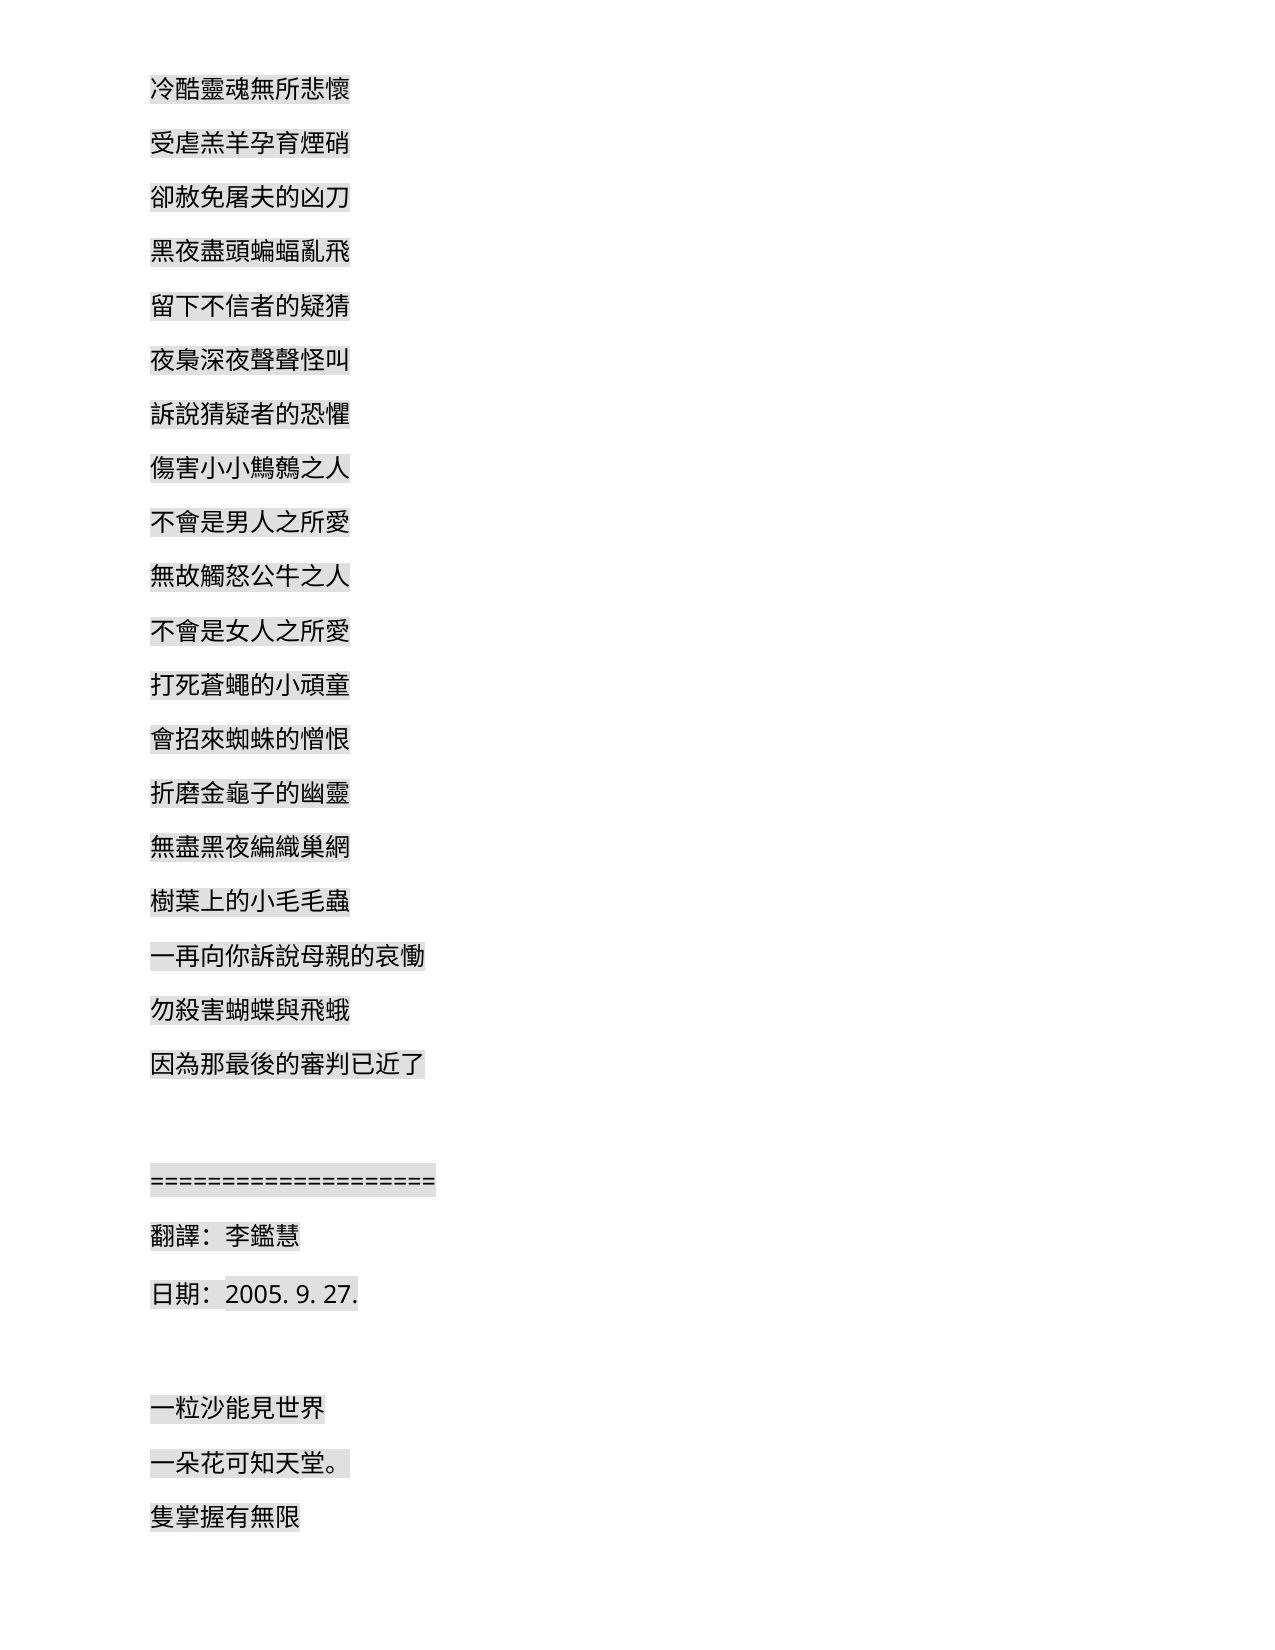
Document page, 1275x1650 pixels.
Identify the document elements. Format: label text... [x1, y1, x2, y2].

text 一粒沙能見世界 [150, 1394, 1125, 1424]
text 受虐羔羊孕育煙硝 [150, 129, 1125, 158]
text 傷害小小鷦鷯之人 [150, 454, 1125, 483]
text 勿殺害蝴蝶與飛蛾 [150, 996, 1125, 1025]
text 卻赦免屠夫的凶刀 [150, 183, 1125, 212]
text 隻掌握有無限 [150, 1503, 1125, 1532]
text 翻譯：李鑑慧 [150, 1222, 1125, 1251]
text 無故觸怒公牛之人 [150, 562, 1125, 592]
text 留下不信者的疑猜 [150, 292, 1125, 321]
text 夜梟深夜聲聲怪叫 [150, 346, 1125, 375]
text 樹葉上的小毛毛蟲 [150, 887, 1125, 917]
text 折磨金龜子的幽靈 [150, 779, 1125, 808]
text ==================== [150, 1163, 1125, 1197]
text 訴說猜疑者的恐懼 [150, 400, 1125, 429]
text 一再向你訴說母親的哀慟 [150, 942, 1125, 971]
text 不會是男人之所愛 [150, 508, 1125, 537]
text 不會是女人之所愛 [150, 617, 1125, 646]
text 會招來蜘蛛的憎恨 [150, 725, 1125, 754]
text 日期：2005. 9. 27. [150, 1276, 1125, 1311]
text 冷酷靈魂無所悲懷 [150, 75, 1125, 104]
text 無盡黑夜編織巢網 [150, 833, 1125, 862]
text 因為那最後的審判已近了 [150, 1050, 1125, 1079]
text 黑夜盡頭蝙蝠亂飛 [150, 237, 1125, 267]
text 一朵花可知天堂。 [150, 1449, 1125, 1478]
text 打死蒼蠅的小頑童 [150, 671, 1125, 700]
